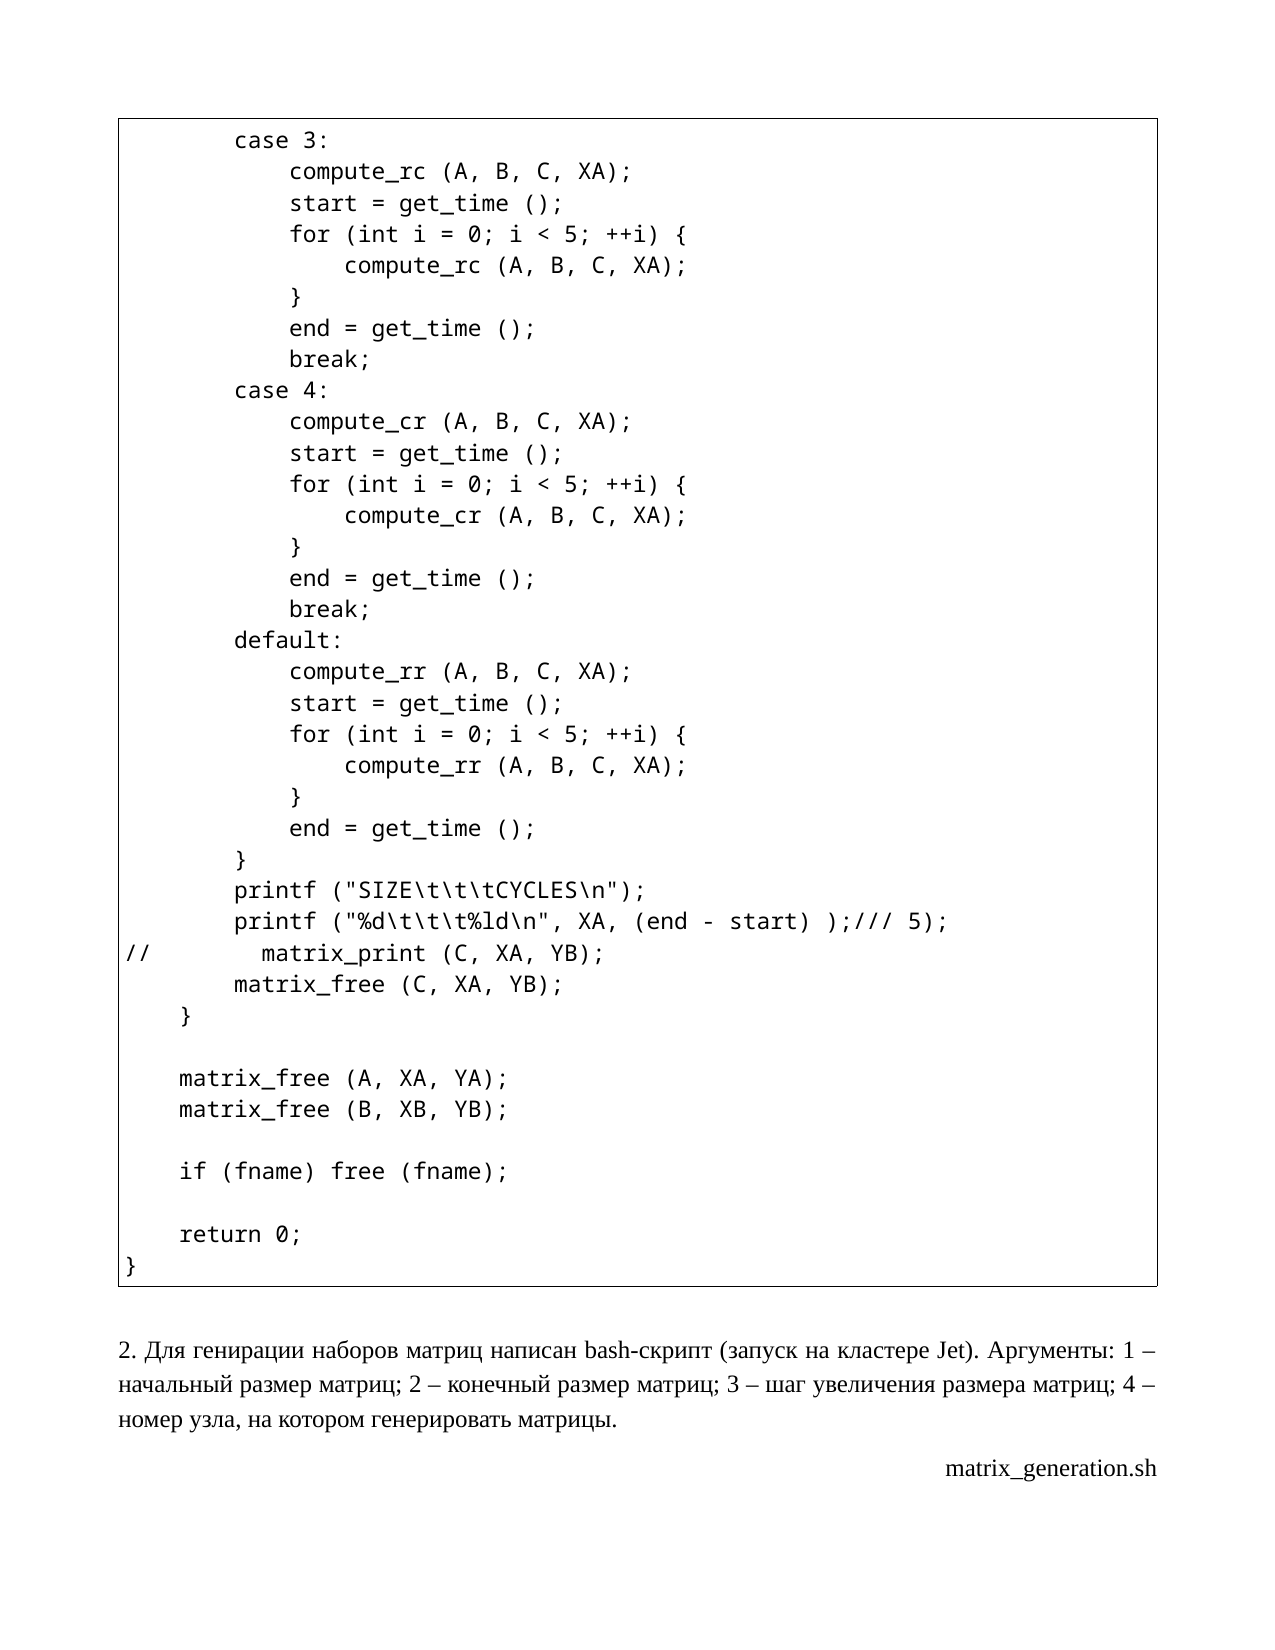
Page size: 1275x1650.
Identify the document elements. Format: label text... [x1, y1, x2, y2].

text matrix_generation.sh [118, 1453, 1157, 1482]
table_header case 3: compute_rc (A, B, C, XA); start = get_time (); for (int i = 0; i < 5; ++i) { compute_rc (A, B, C, XA); } end = get_time (); break; case 4: compute_cr (A, B, C, XA); start = get_time (); for (int i = 0; i < 5; ++i) { compute_cr (A, B, C, XA); } end = get_time (); break; default: compute_rr (A, B, C, XA); start = get_time (); for (int i = 0; i < 5; ++i) { compute_rr (A, B, C, XA); } end = get_time (); } printf ("SIZE\t\t\tCYCLES\n"); printf ("%d\t\t\t%ld\n", XA, (end - start) );/// 5); // matrix_print (C, XA, YB); matrix_free (C, XA, YB); } matrix_free (A, XA, YA); matrix_free (B, XB, YB); if (fname) free (fname); return 0; } [119, 119, 1157, 1286]
text 2. Для генирации наборов матриц написан bash-скрипт (запуск на кластере Jet). Аргументы: 1 – начальный размер матриц; 2 – конечный размер матриц; 3 – шаг увеличения размера матриц; 4 – номер узла, на котором генерировать матрицы. [118, 1335, 1157, 1433]
